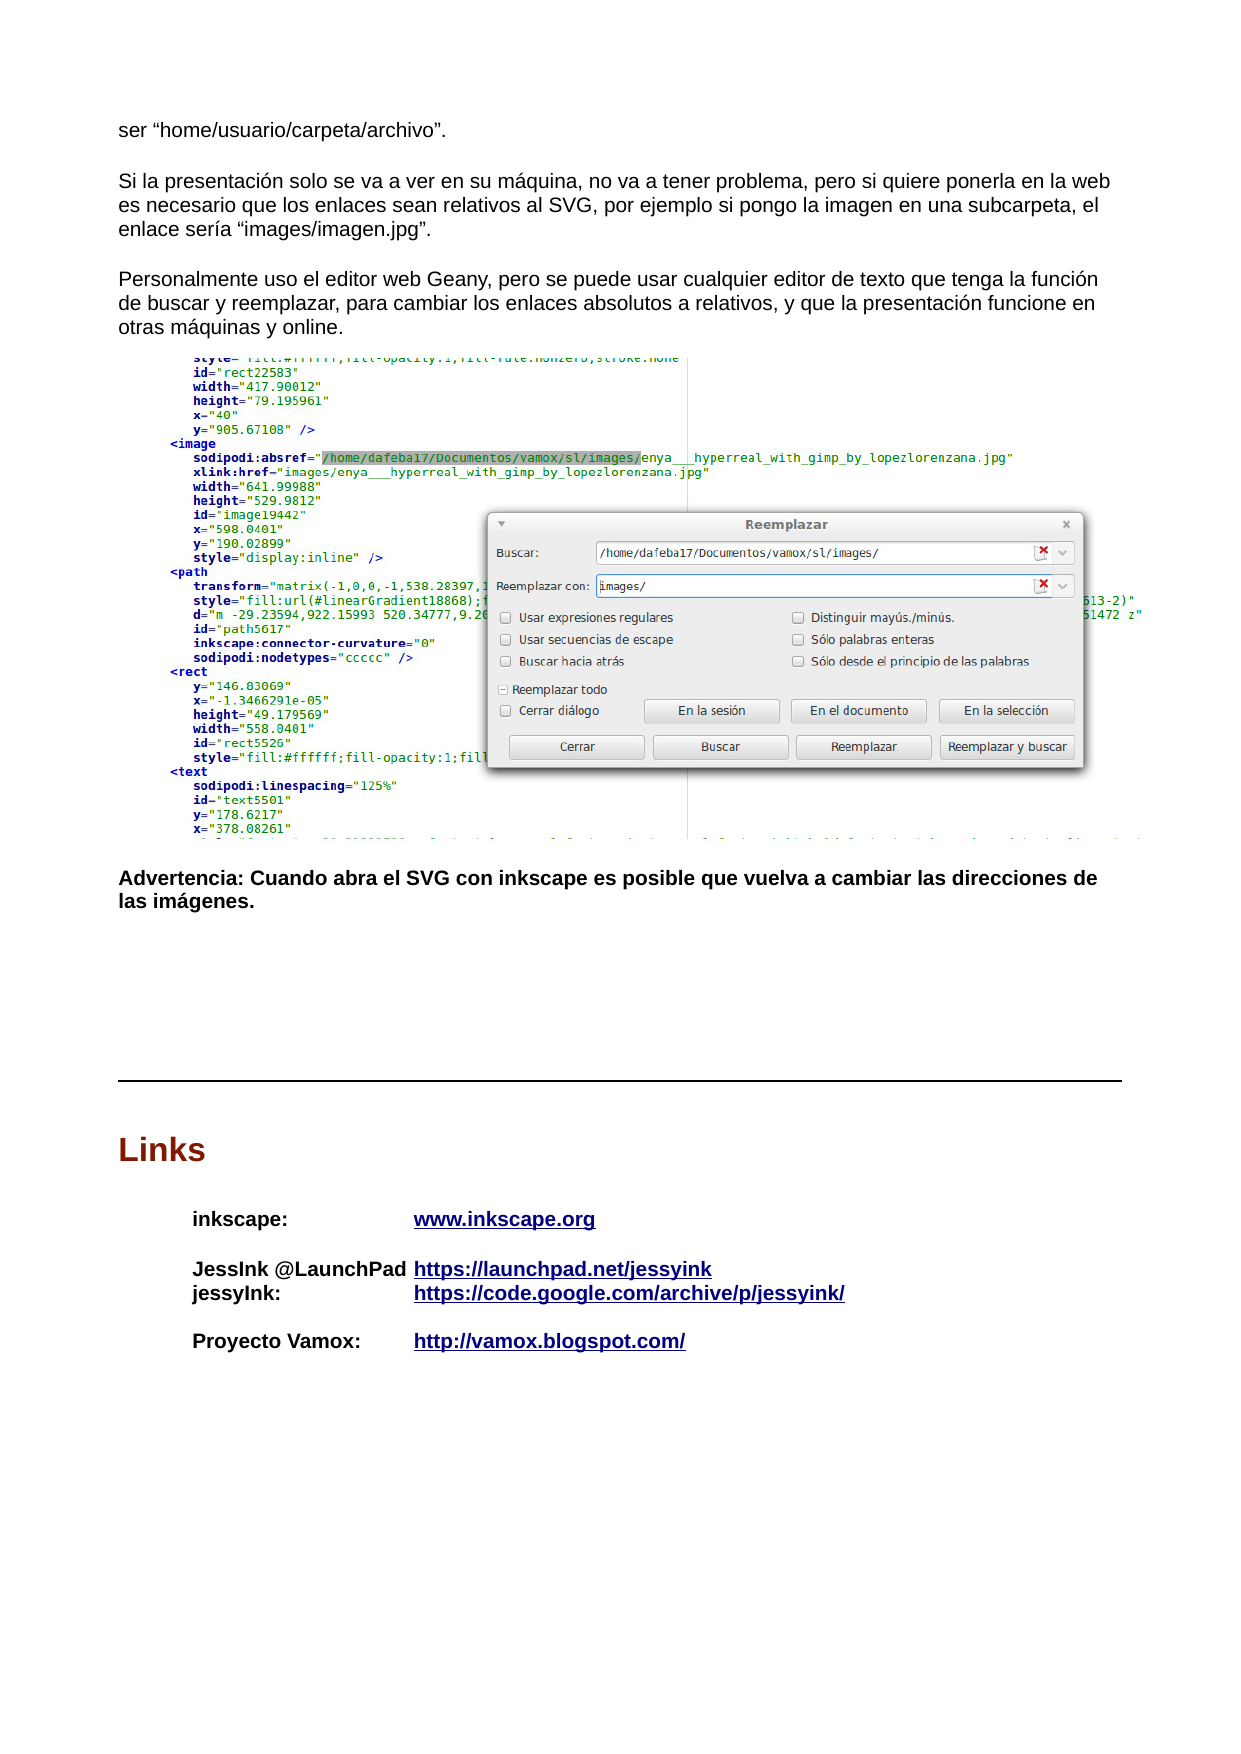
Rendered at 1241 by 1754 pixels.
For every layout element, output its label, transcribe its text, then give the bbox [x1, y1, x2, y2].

subtitle Links [118, 1129, 1122, 1168]
text Si la presentación solo se va a ver en su máquina, no va a tener problema, pero si quiere ponerla en la web es necesario que los enlaces sean relativos al SVG, por ejemplo si pongo la imagen en una subcarpeta, el enlace sería “images/imagen.jpg”. [118, 168, 1122, 240]
text Personalmente uso el editor web Geany, pero se puede usar cualquier editor de texto que tenga la función de buscar y reemplazar, para cambiar los enlaces absolutos a relativos, y que la presentación funcione en otras máquinas y online. [118, 267, 1122, 338]
text ser “home/usuario/carpeta/archivo”. [118, 118, 1122, 142]
text Proyecto Vamox: http://vamox.blogspot.com/ [118, 1329, 1122, 1353]
text JessInk @LaunchPad https://launchpad.net/jessyink [118, 1257, 1122, 1281]
text inkscape: www.inkscape.org [118, 1207, 1122, 1231]
picture [145, 358, 1150, 839]
text jessyInk: https://code.google.com/archive/p/jessyink/ [118, 1281, 1122, 1305]
text Advertencia: Cuando abra el SVG con inkscape es posible que vuelva a cambiar las direcciones de las imágenes. [118, 865, 1122, 913]
